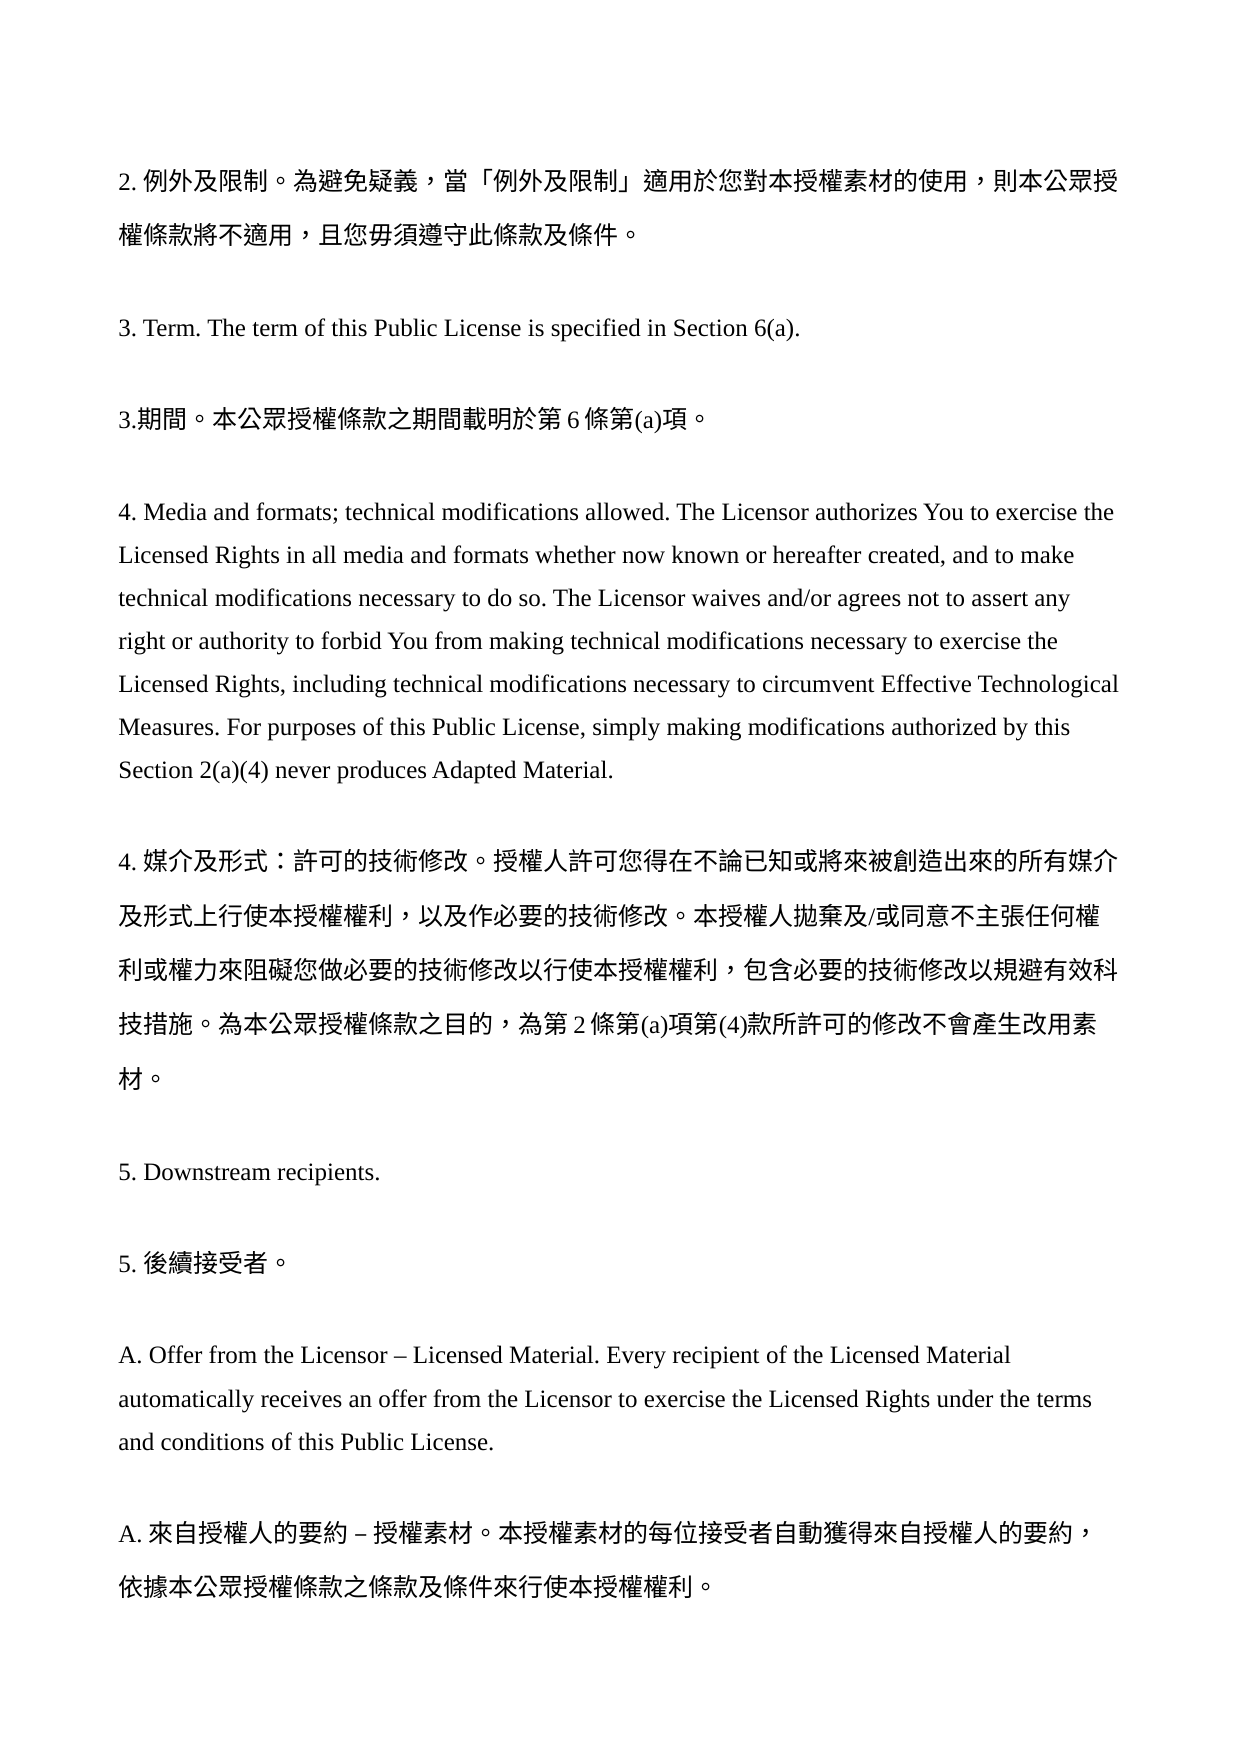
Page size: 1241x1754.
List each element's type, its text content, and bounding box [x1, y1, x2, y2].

text 4. 媒介及形式：許可的技術修改。授權人許可您得在不論已知或將來被創造出來的所有媒介及形式上行使本授權權利，以及作必要的技術修改。本授權人拋棄及/或同意不主張任何權利或權力來阻礙您做必要的技術修改以行使本授權權利，包含必要的技術修改以規避有效科技措施。為本公眾授權條款之目的，為第2條第(a)項第(4)款所許可的修改不會產生改用素材。 [118, 842, 1122, 1096]
text 3.期間。本公眾授權條款之期間載明於第6條第(a)項。 [118, 399, 1122, 436]
text 3. Term. The term of this Public License is specified in Section 6(a). [118, 313, 1122, 342]
text A. 來自授權人的要約 – 授權素材。本授權素材的每位接受者自動獲得來自授權人的要約，依據本公眾授權條款之條款及條件來行使本授權權利。 [118, 1513, 1122, 1604]
text A. Offer from the Licensor – Licensed Material. Every recipient of the Licensed Material automatically receives an offer from the Licensor to exercise the Licensed Rights under the terms and conditions of this Public License. [118, 1341, 1122, 1456]
text 5. Downstream recipients. [118, 1157, 1122, 1186]
text 2. 例外及限制。為避免疑義，當「例外及限制」適用於您對本授權素材的使用，則本公眾授權條款將不適用，且您毋須遵守此條款及條件。 [118, 161, 1122, 252]
text 4. Media and formats; technical modifications allowed. The Licensor authorizes You to exercise the Licensed Rights in all media and formats whether now known or hereafter created, and to make technical modifications necessary to do so. The Licensor waives and/or agrees not to assert any right or authority to forbid You from making technical modifications necessary to exercise the Licensed Rights, including technical modifications necessary to circumvent Effective Technological Measures. For purposes of this Public License, simply making modifications authorized by this Section 2(a)(4) never produces Adapted Material. [118, 497, 1122, 784]
text 5. 後續接受者。 [118, 1243, 1122, 1279]
